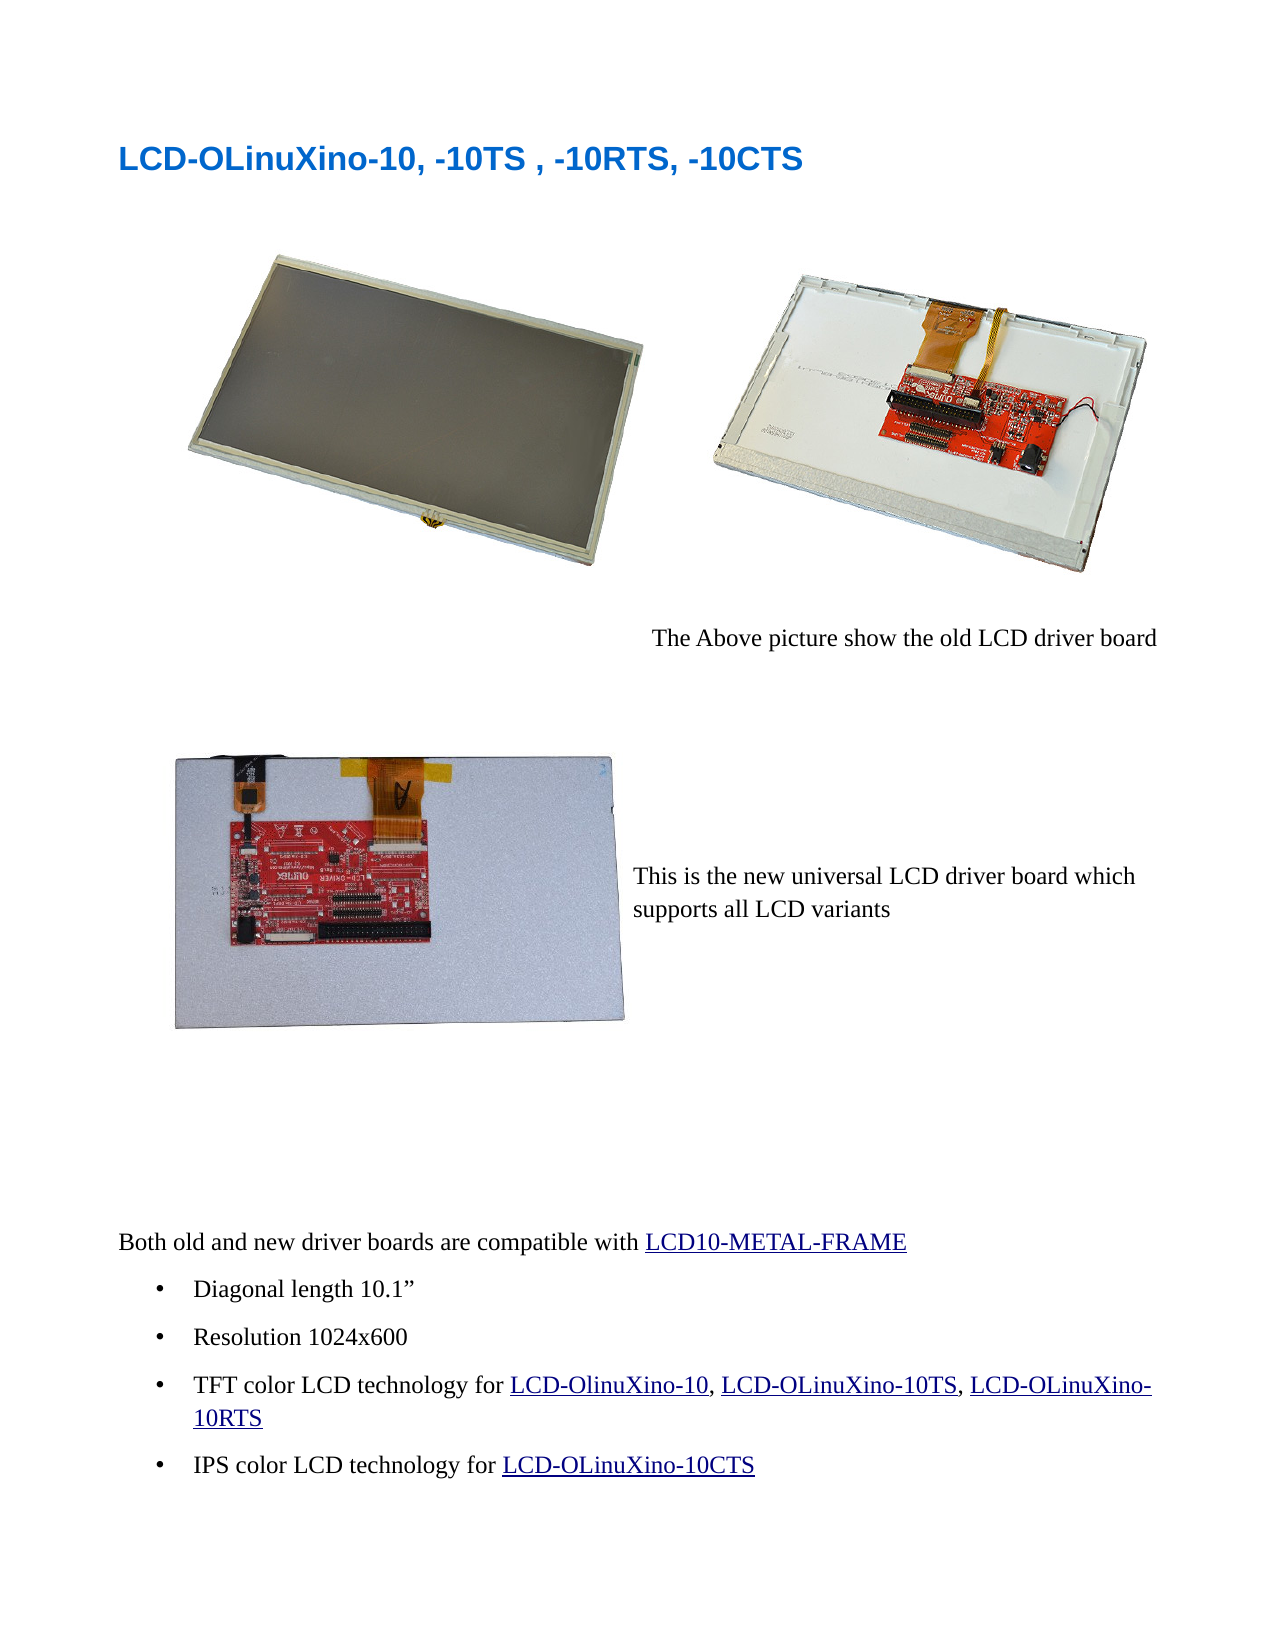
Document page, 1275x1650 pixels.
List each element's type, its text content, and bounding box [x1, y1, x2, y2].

picture [700, 261, 1170, 585]
picture [173, 241, 663, 582]
text Both old and new driver boards are compatible with LCD10-METAL-FRAME [118, 1227, 1157, 1256]
text This is the new universal LCD driver board which supports all LCD variants [633, 861, 1157, 922]
list Diagonal length 10.1” [156, 1274, 1157, 1303]
subtitle LCD-OLinuXino-10, -10TS , -10RTS, -10CTS [118, 139, 1157, 178]
list TFT color LCD technology for LCD-OlinuXino-10, LCD-OLinuXino-10TS, LCD-OLinuXino-10RTS [156, 1370, 1157, 1432]
text [118, 861, 162, 922]
picture [162, 654, 633, 1125]
list Resolution 1024x600 [156, 1322, 1157, 1351]
list IPS color LCD technology for LCD-OLinuXino-10CTS [156, 1450, 1157, 1479]
text The Above picture show the old LCD driver board [118, 623, 1157, 651]
